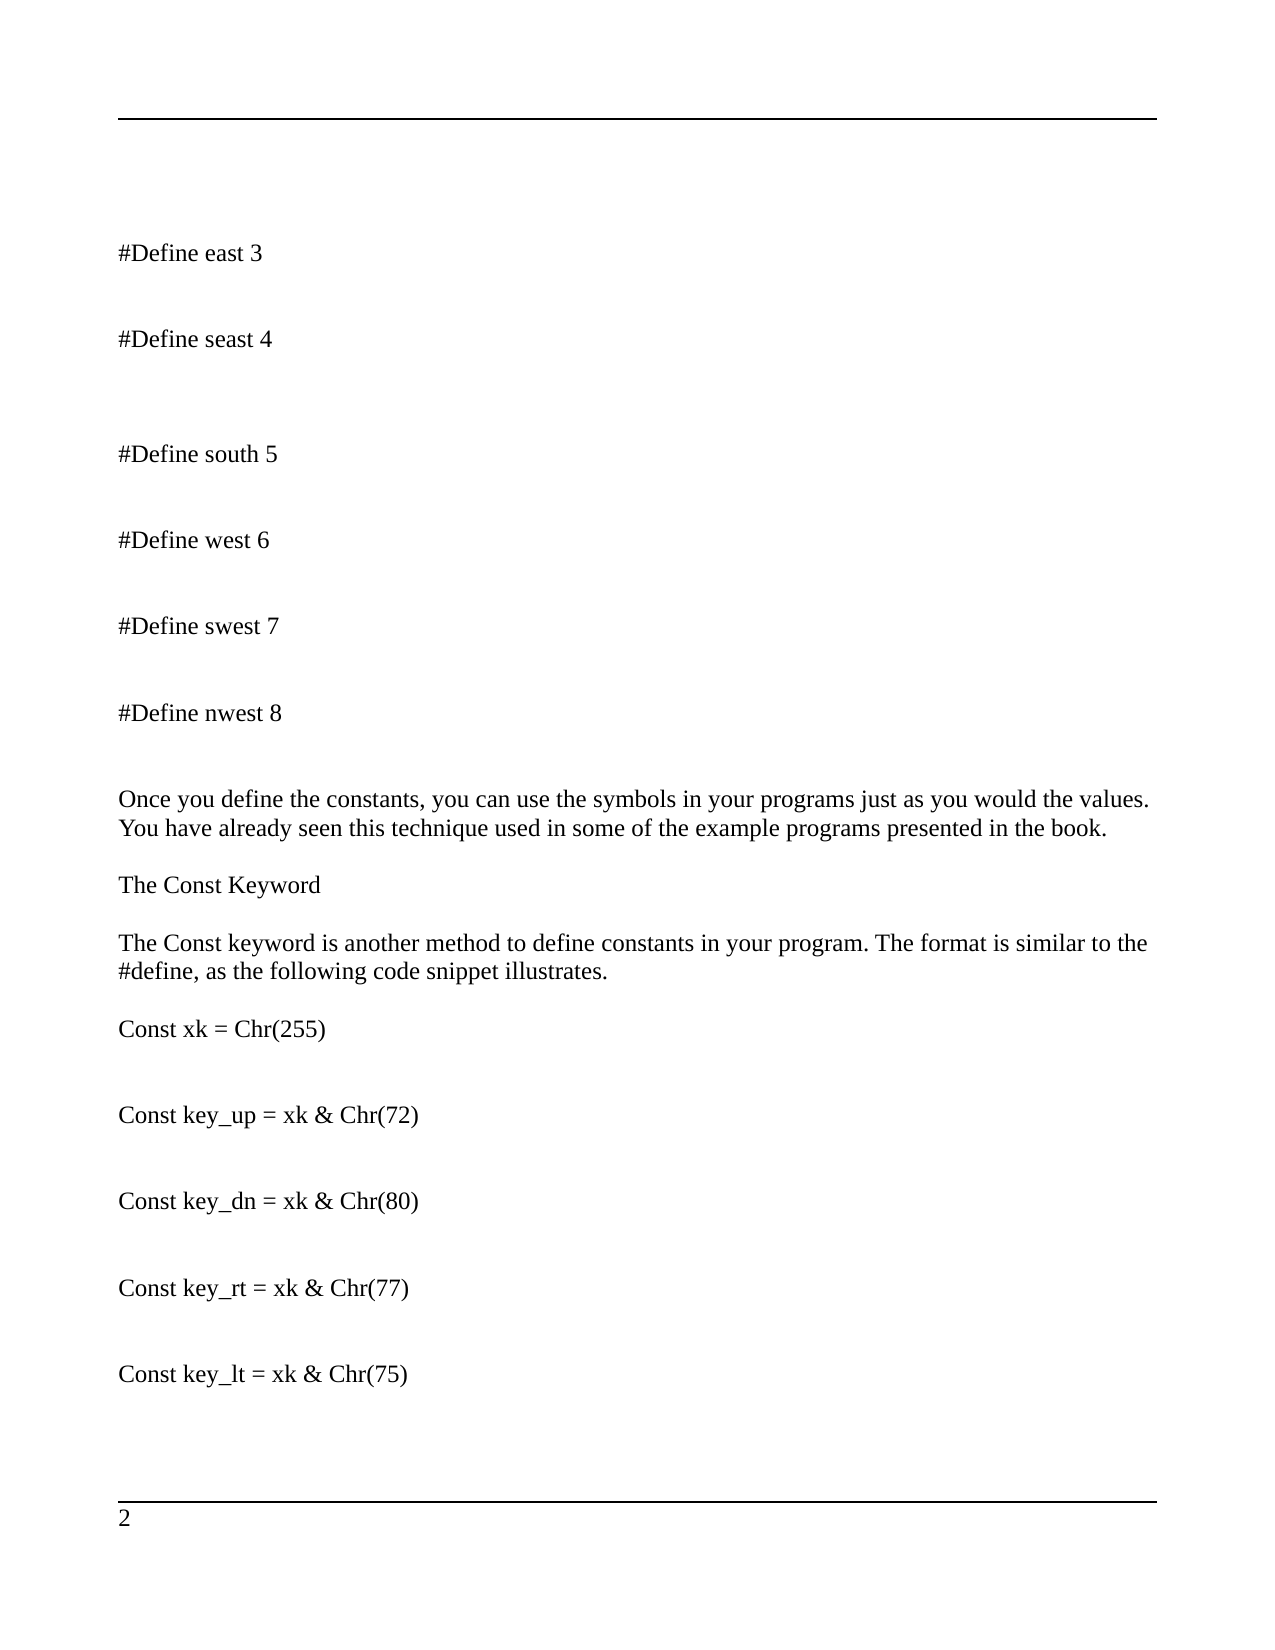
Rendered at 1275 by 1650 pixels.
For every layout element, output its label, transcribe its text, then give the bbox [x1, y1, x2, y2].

text Const xk = Chr(255) [118, 1014, 1157, 1043]
text Const key_dn = xk & Chr(80) [118, 1186, 1157, 1215]
text Const key_rt = xk & Chr(77) [118, 1273, 1157, 1301]
text #Define nwest 8 [118, 698, 1157, 726]
text #Define south 5 [118, 439, 1157, 468]
text #Define swest 7 [118, 611, 1157, 640]
text Const key_up = xk & Chr(72) [118, 1100, 1157, 1129]
text Const key_lt = xk & Chr(75) [118, 1359, 1157, 1388]
text #Define seast 4 [118, 324, 1157, 353]
text #Define east 3 [118, 238, 1157, 266]
text The Const Keyword [118, 870, 1157, 899]
text Once you define the constants, you can use the symbols in your programs just as you would the values. You have already seen this technique used in some of the example programs presented in the book. [118, 784, 1157, 841]
text The Const keyword is another method to define constants in your program. The format is similar to the #define, as the following code snippet illustrates. [118, 928, 1157, 985]
text #Define west 6 [118, 525, 1157, 554]
